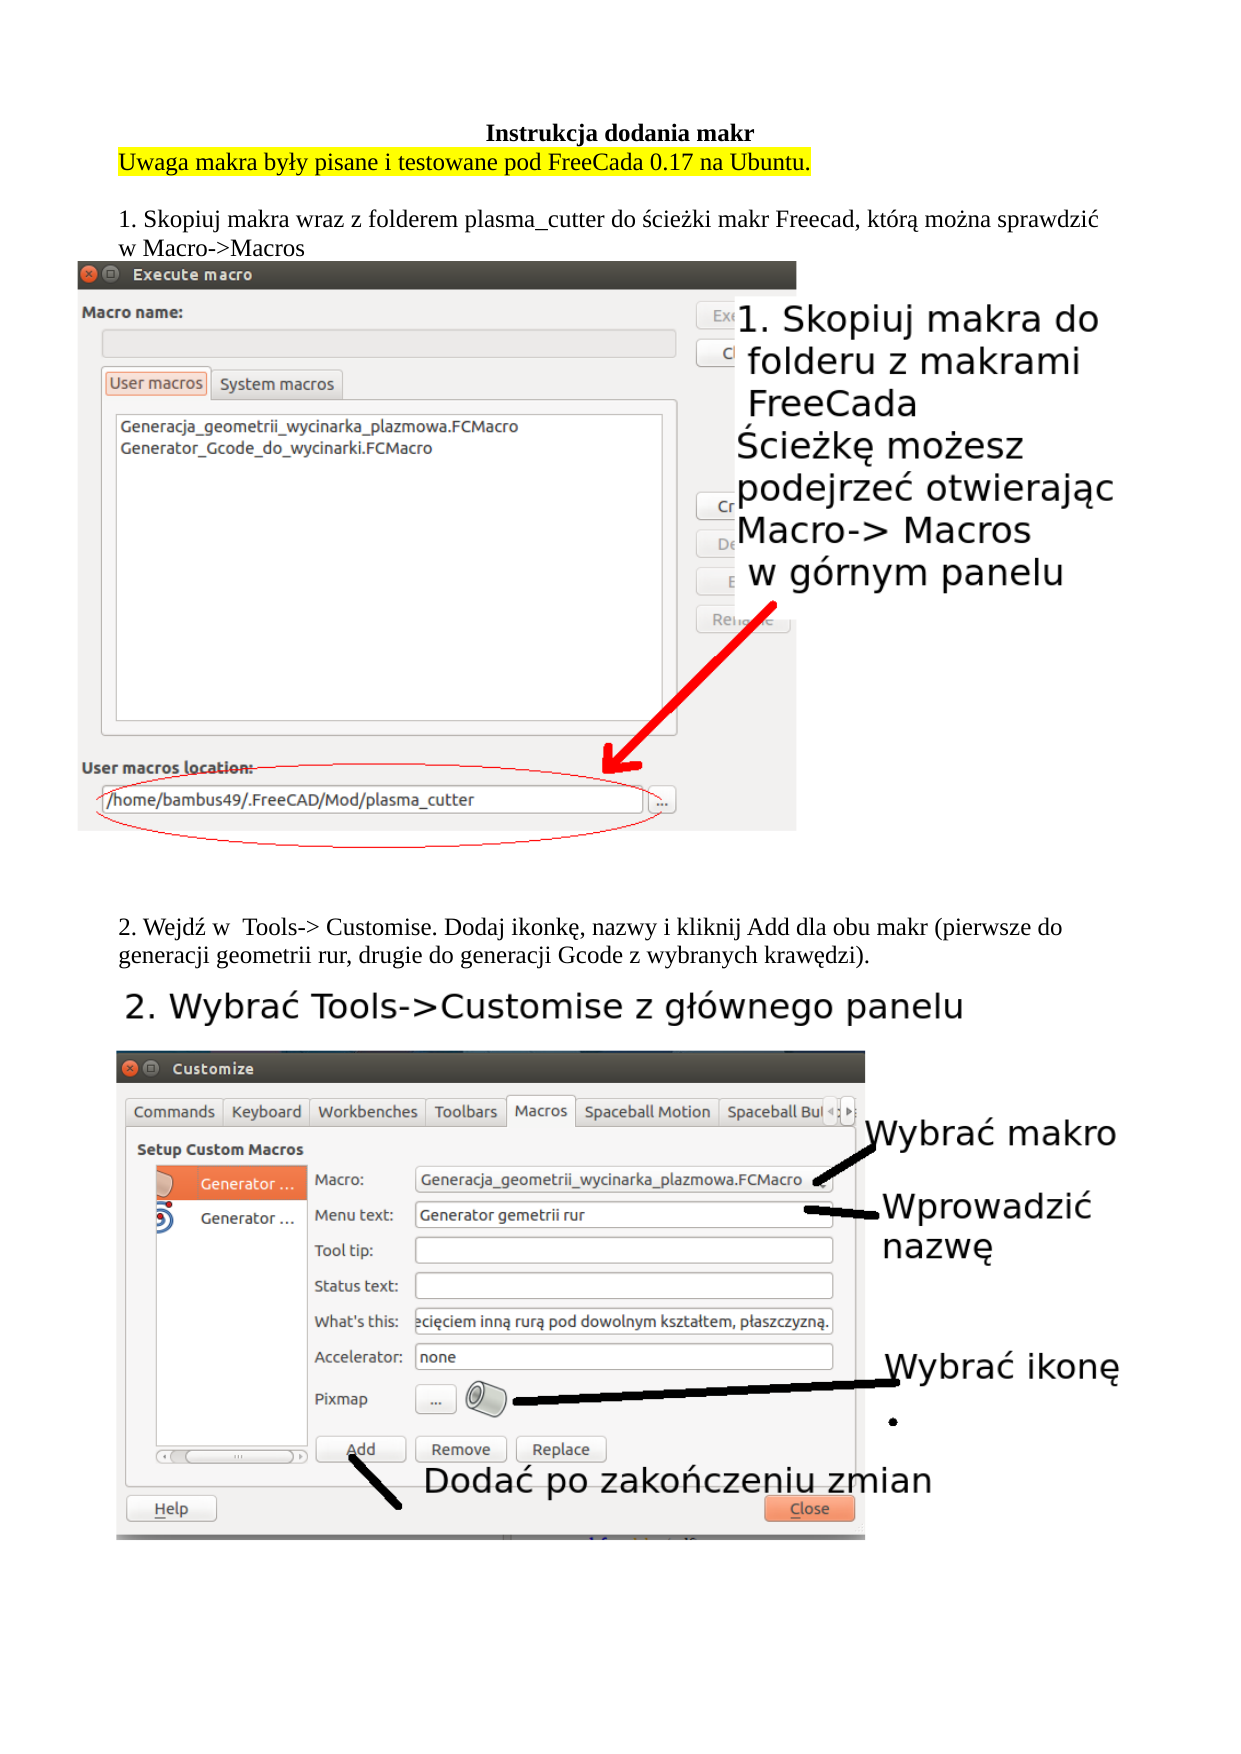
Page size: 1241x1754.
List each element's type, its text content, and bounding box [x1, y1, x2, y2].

text 2. Wejdź w Tools-> Customise. Dodaj ikonkę, nazwy i kliknij Add dla obu makr (pierwsze do generacji geometrii rur, drugie do generacji Gcode z wybranych krawędzi). [118, 912, 1122, 969]
picture [77, 261, 1163, 912]
text Instrukcja dodania makr [118, 118, 1122, 147]
text 1. Skopiuj makra wraz z folderem plasma_cutter do ścieżki makr Freecad, którą można sprawdzić w Macro->Macros [118, 204, 1122, 261]
picture [100, 969, 1141, 1582]
text Uwaga makra były pisane i testowane pod FreeCada 0.17 na Ubuntu. [118, 147, 1122, 176]
